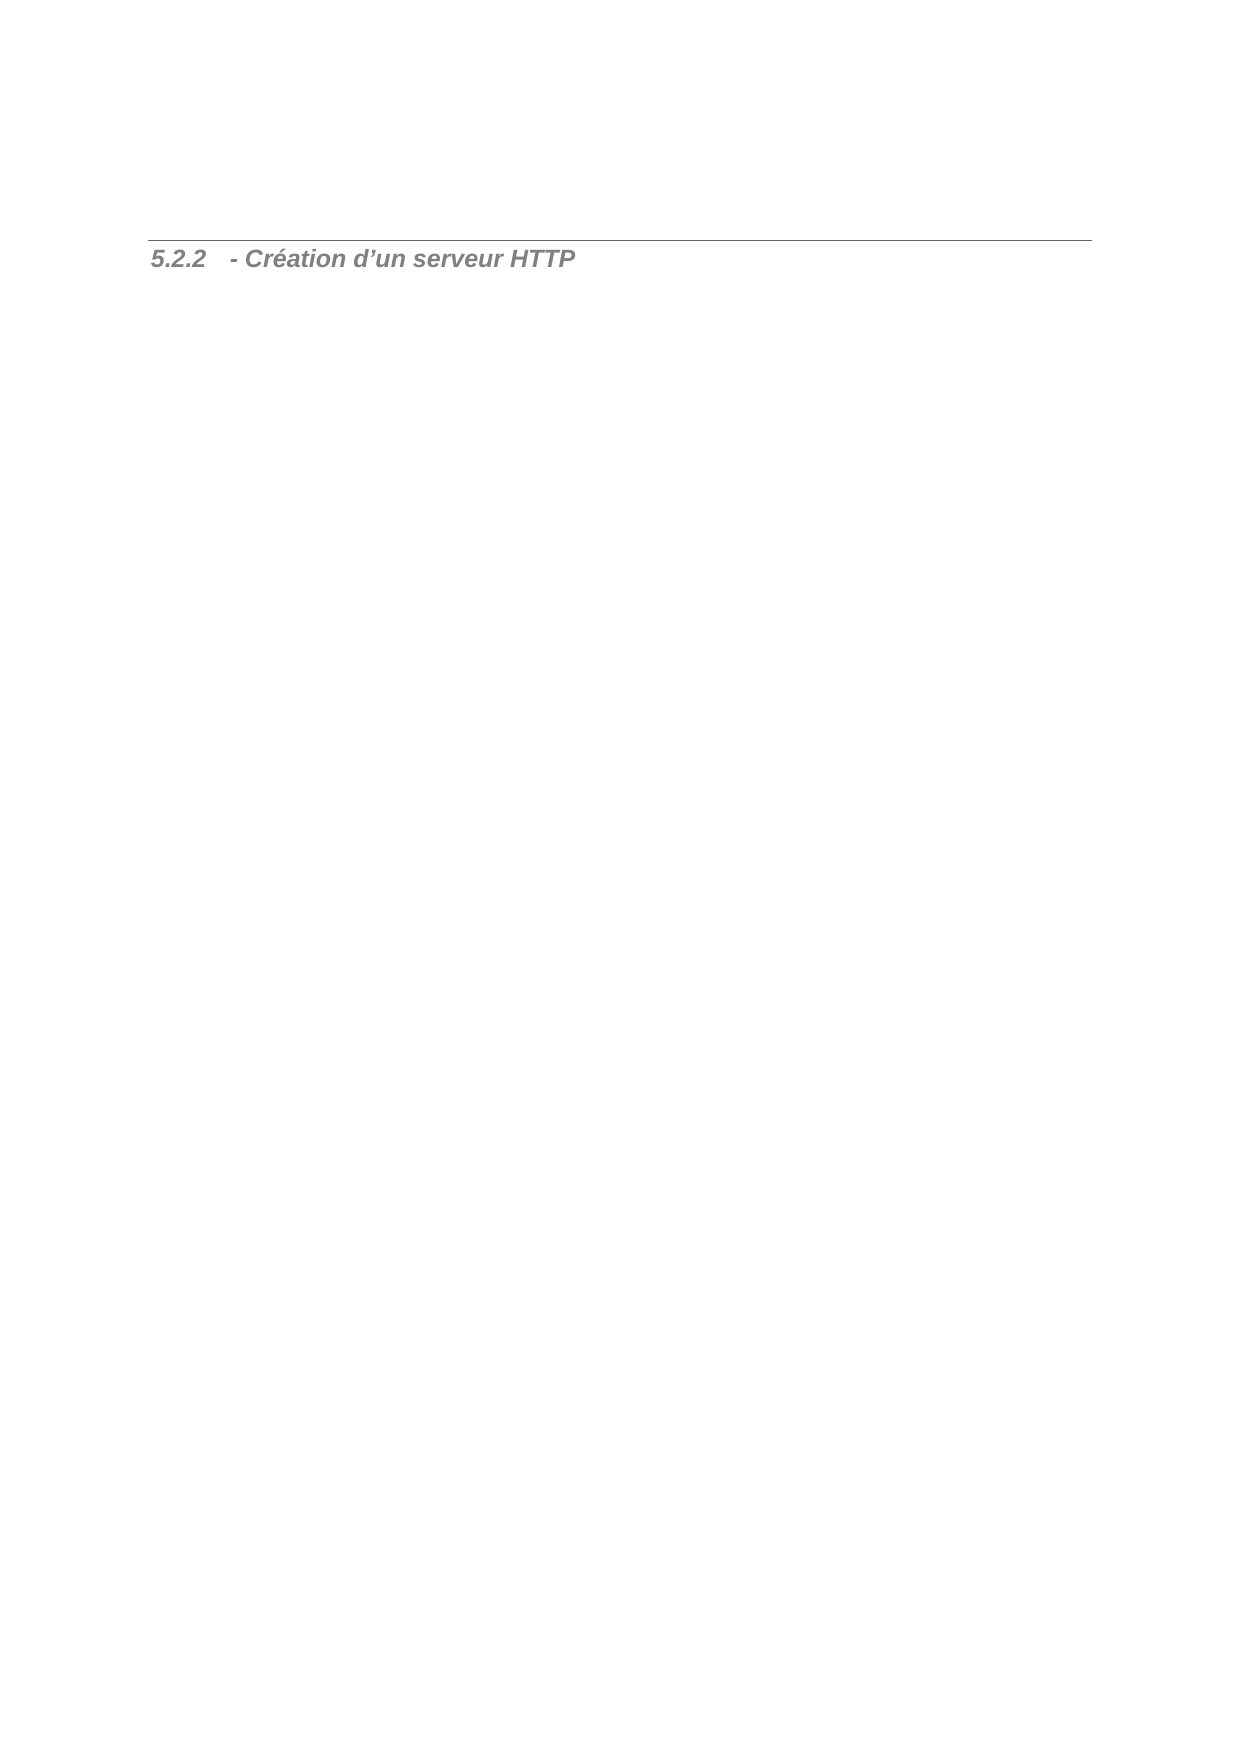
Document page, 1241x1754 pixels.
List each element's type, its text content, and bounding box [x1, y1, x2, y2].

subtitle - Création d’un serveur HTTP [148, 241, 1092, 276]
